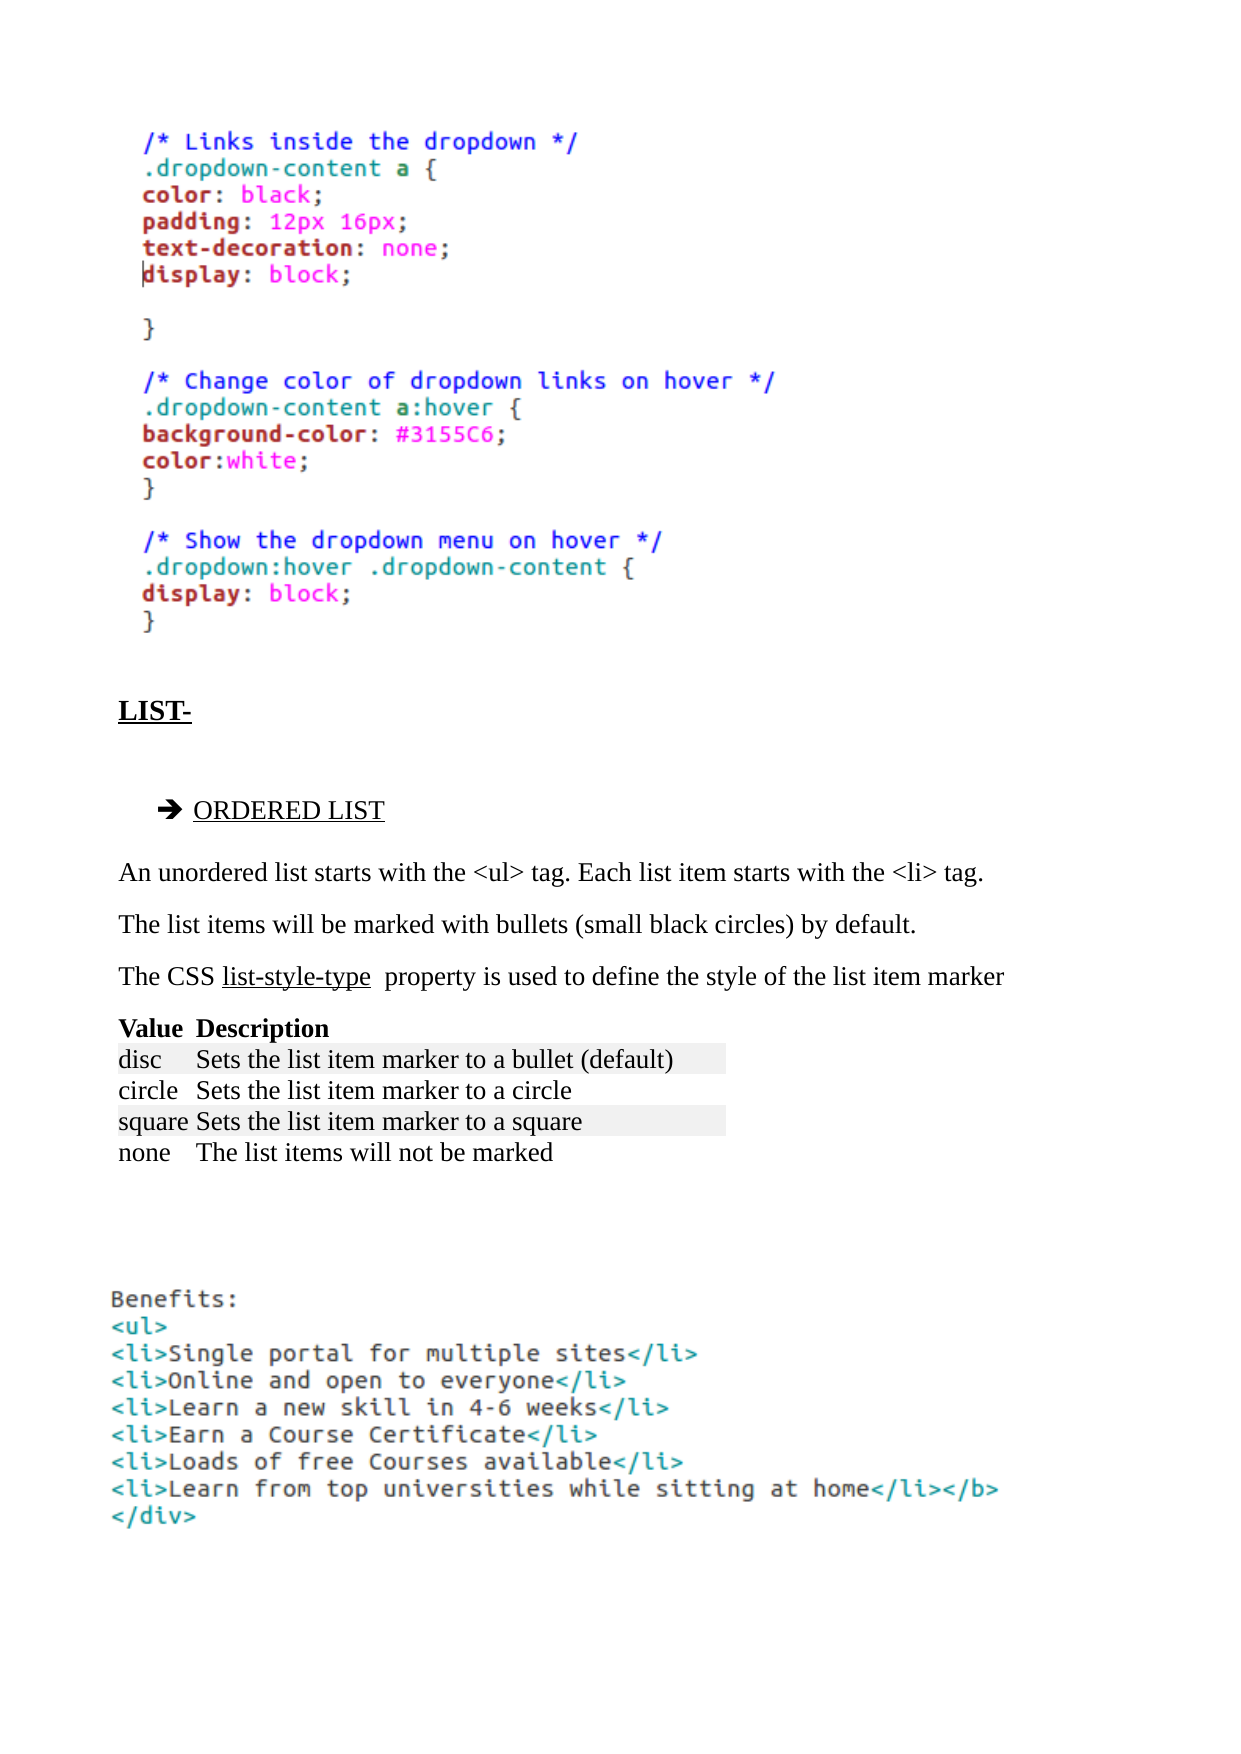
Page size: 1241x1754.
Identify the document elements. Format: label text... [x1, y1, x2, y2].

table_cell none [118, 1136, 196, 1167]
table_cell Sets the list item marker to a square [196, 1105, 726, 1136]
picture [142, 117, 780, 658]
table_cell Sets the list item marker to a bullet (default) [196, 1043, 726, 1074]
list ORDERED LIST [156, 794, 1122, 825]
table_header Value [118, 1012, 196, 1043]
table_cell circle [118, 1074, 196, 1105]
table_cell square [118, 1105, 196, 1136]
table_header Description [196, 1012, 726, 1043]
text An unordered list starts with the <ul> tag. Each list item starts with the <li> tag. [118, 856, 1122, 887]
text The list items will be marked with bullets (small black circles) by default. [118, 908, 1122, 939]
table_cell The list items will not be marked [196, 1136, 726, 1167]
table_cell disc [118, 1043, 196, 1074]
table_cell Sets the list item marker to a circle [196, 1074, 726, 1105]
text The CSS list-style-type property is used to define the style of the list item marker [118, 960, 1122, 991]
text LIST- [118, 693, 1122, 727]
